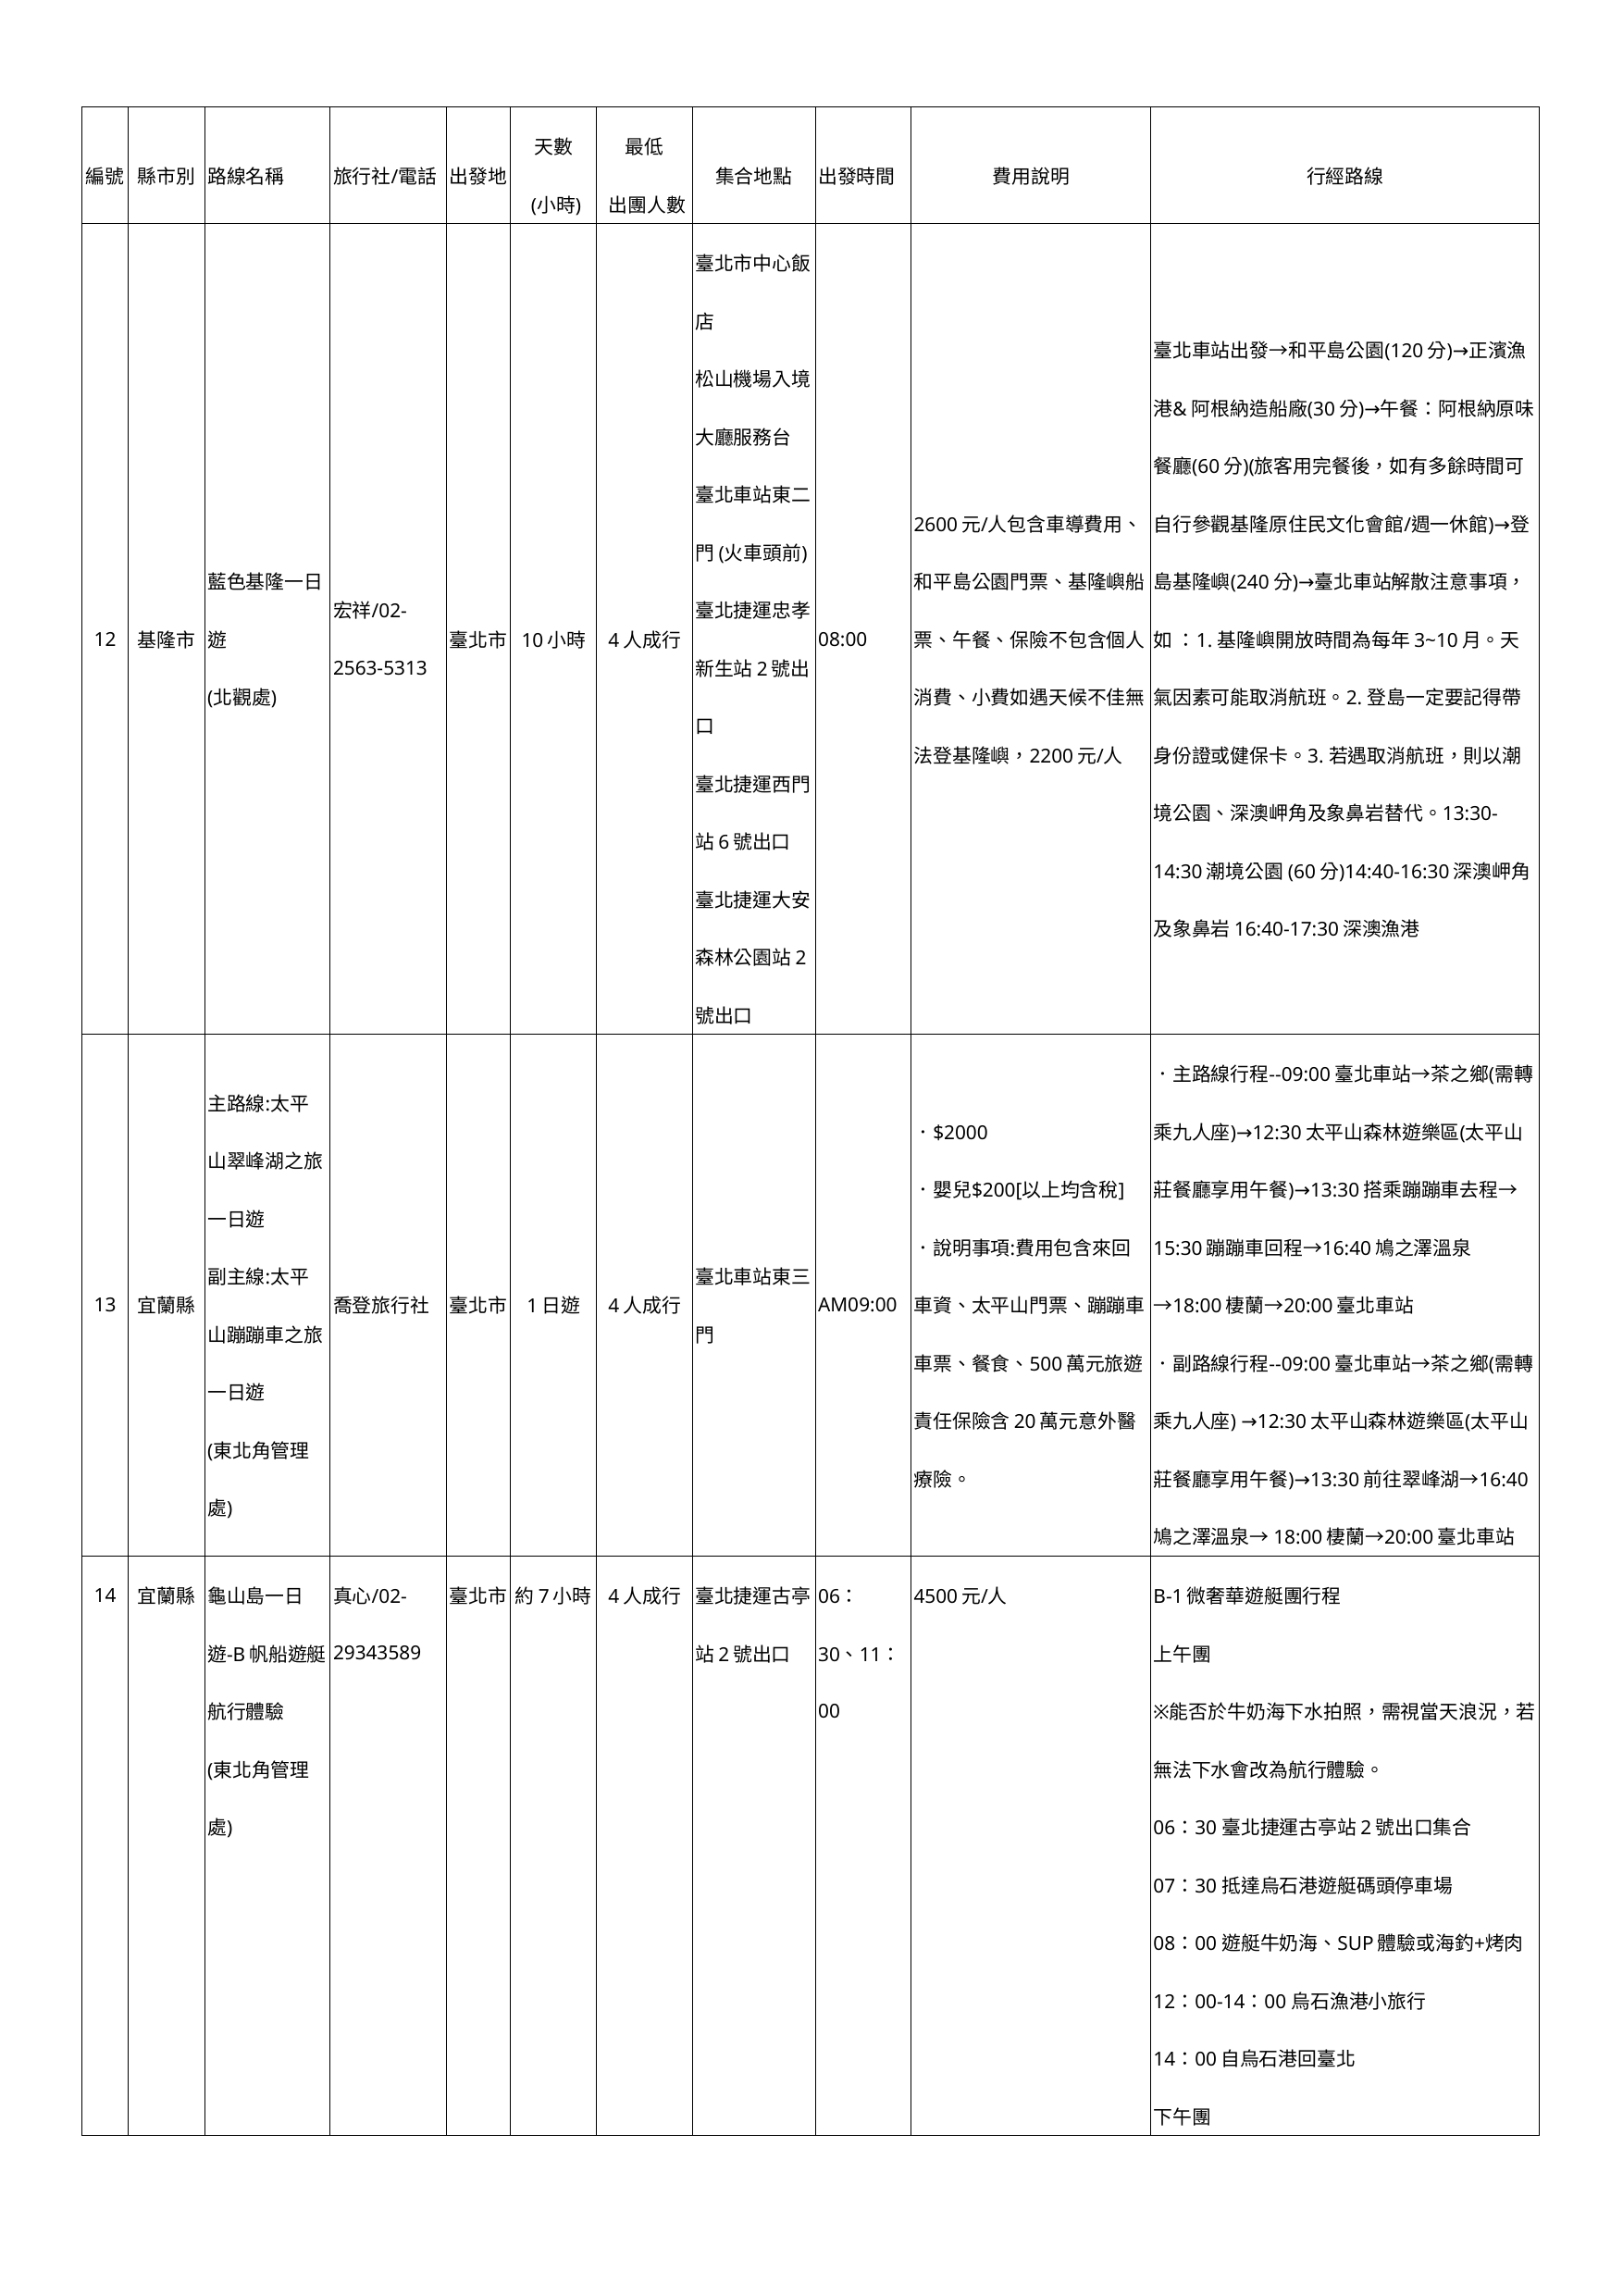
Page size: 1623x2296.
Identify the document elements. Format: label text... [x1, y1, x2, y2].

table_cell ．主路線行程--09:00臺北車站→茶之鄉(需轉乘九人座)→12:30太平山森林遊樂區(太平山莊餐廳享用午餐)→13:30搭乘蹦蹦車去程→ 15:30蹦蹦車回程→16:40鳩之澤溫泉→18:00棲蘭→20:00臺北車站 ．副路線行程--09:00臺北車站→茶之鄉(需轉乘九人座) →12:30太平山森林遊樂區(太平山莊餐廳享用午餐)→13:30前往翠峰湖→16:40鳩之澤溫泉→ 18:00棲蘭→20:00臺北車站 [1151, 1035, 1539, 1556]
table_cell 臺北捷運古亭站2號出口 [693, 1557, 815, 2135]
table_cell 12 [82, 224, 128, 1034]
table_header 縣市別 [129, 107, 204, 223]
table_header 行經路線 [1151, 107, 1539, 223]
table_cell 臺北市 [447, 1557, 510, 2135]
table_header 旅行社/電話 [330, 107, 446, 223]
table_cell 主路線:太平山翠峰湖之旅一日遊 副主線:太平山蹦蹦車之旅一日遊 (東北角管理處) [205, 1035, 329, 1556]
table_cell 真心/02-29343589 [330, 1557, 446, 2135]
table_cell 2600元/人包含車導費用、和平島公園門票、基隆嶼船票、午餐、保險不包含個人消費、小費如遇天候不佳無法登基隆嶼，2200元/人 [911, 224, 1150, 1034]
table_cell 臺北車站出發→和平島公園(120分)→正濱漁港& 阿根納造船廠(30分)→午餐：阿根納原味餐廳(60分)(旅客用完餐後，如有多餘時間可自行參觀基隆原住民文化會館/週一休館)→登島基隆嶼(240分)→臺北車站解散注意事項，如 ：1. 基隆嶼開放時間為每年3~10月。天氣因素可能取消航班。2. 登島一定要記得帶身份證或健保卡。3. 若遇取消航班，則以潮境公園、深澳岬角及象鼻岩替代。13:30-14:30潮境公園 (60分)14:40-16:30深澳岬角及象鼻岩16:40-17:30深澳漁港 [1151, 224, 1539, 1034]
table_cell 臺北車站東三門 [693, 1035, 815, 1556]
table_header 最低 出團人數 [597, 107, 692, 223]
table_cell 4人成行 [597, 1035, 692, 1556]
table_cell 臺北市 [447, 1035, 510, 1556]
table_header 編號 [82, 107, 128, 223]
table_cell B-1微奢華遊艇團行程 上午團 ※能否於牛奶海下水拍照，需視當天浪況，若無法下水會改為航行體驗。 06：30 臺北捷運古亭站2號出口集合 07：30 抵達烏石港遊艇碼頭停車場 08：00 遊艇牛奶海、SUP體驗或海釣+烤肉 12：00-14：00 烏石漁港小旅行 14：00自烏石港回臺北 下午團 [1151, 1557, 1539, 2135]
table_header 路線名稱 [205, 107, 329, 223]
table_cell 4500元/人 [911, 1557, 1150, 2135]
table_header 出發地 [447, 107, 510, 223]
table_cell 10小時 [511, 224, 596, 1034]
table_cell 1日遊 [511, 1035, 596, 1556]
table_cell 13 [82, 1035, 128, 1556]
table_cell 基隆市 [129, 224, 204, 1034]
table_cell 4人成行 [597, 224, 692, 1034]
table_header 天數 (小時) [511, 107, 596, 223]
table_cell 08:00 [816, 224, 911, 1034]
table_cell 藍色基隆一日遊 (北觀處) [205, 224, 329, 1034]
table_cell 06：30、11：00 [816, 1557, 911, 2135]
table_cell 宜蘭縣 [129, 1557, 204, 2135]
table_cell 約7小時 [511, 1557, 596, 2135]
table_cell ．$2000 ．嬰兒$200[以上均含稅] ．說明事項:費用包含來回車資、太平山門票、蹦蹦車車票、餐食、500萬元旅遊責任保險含20萬元意外醫療險。 [911, 1035, 1150, 1556]
table_header 集合地點 [693, 107, 815, 223]
table_cell 臺北市 [447, 224, 510, 1034]
table_cell 4人成行 [597, 1557, 692, 2135]
table_cell 臺北市中心飯店 松山機場入境大廳服務台 臺北車站東二門 (火車頭前) 臺北捷運忠孝新生站2號出口 臺北捷運西門站6號出口 臺北捷運大安森林公園站2號出口 [693, 224, 815, 1034]
table_cell 宜蘭縣 [129, 1035, 204, 1556]
table_cell AM09:00 [816, 1035, 911, 1556]
table_header 費用說明 [911, 107, 1150, 223]
table_cell 喬登旅行社 [330, 1035, 446, 1556]
table_header 出發時間 [816, 107, 911, 223]
table_cell 龜山島一日遊-B帆船遊艇航行體驗 (東北角管理處) [205, 1557, 329, 2135]
table_cell 14 [82, 1557, 128, 2135]
table_cell 宏祥/02-2563-5313 [330, 224, 446, 1034]
